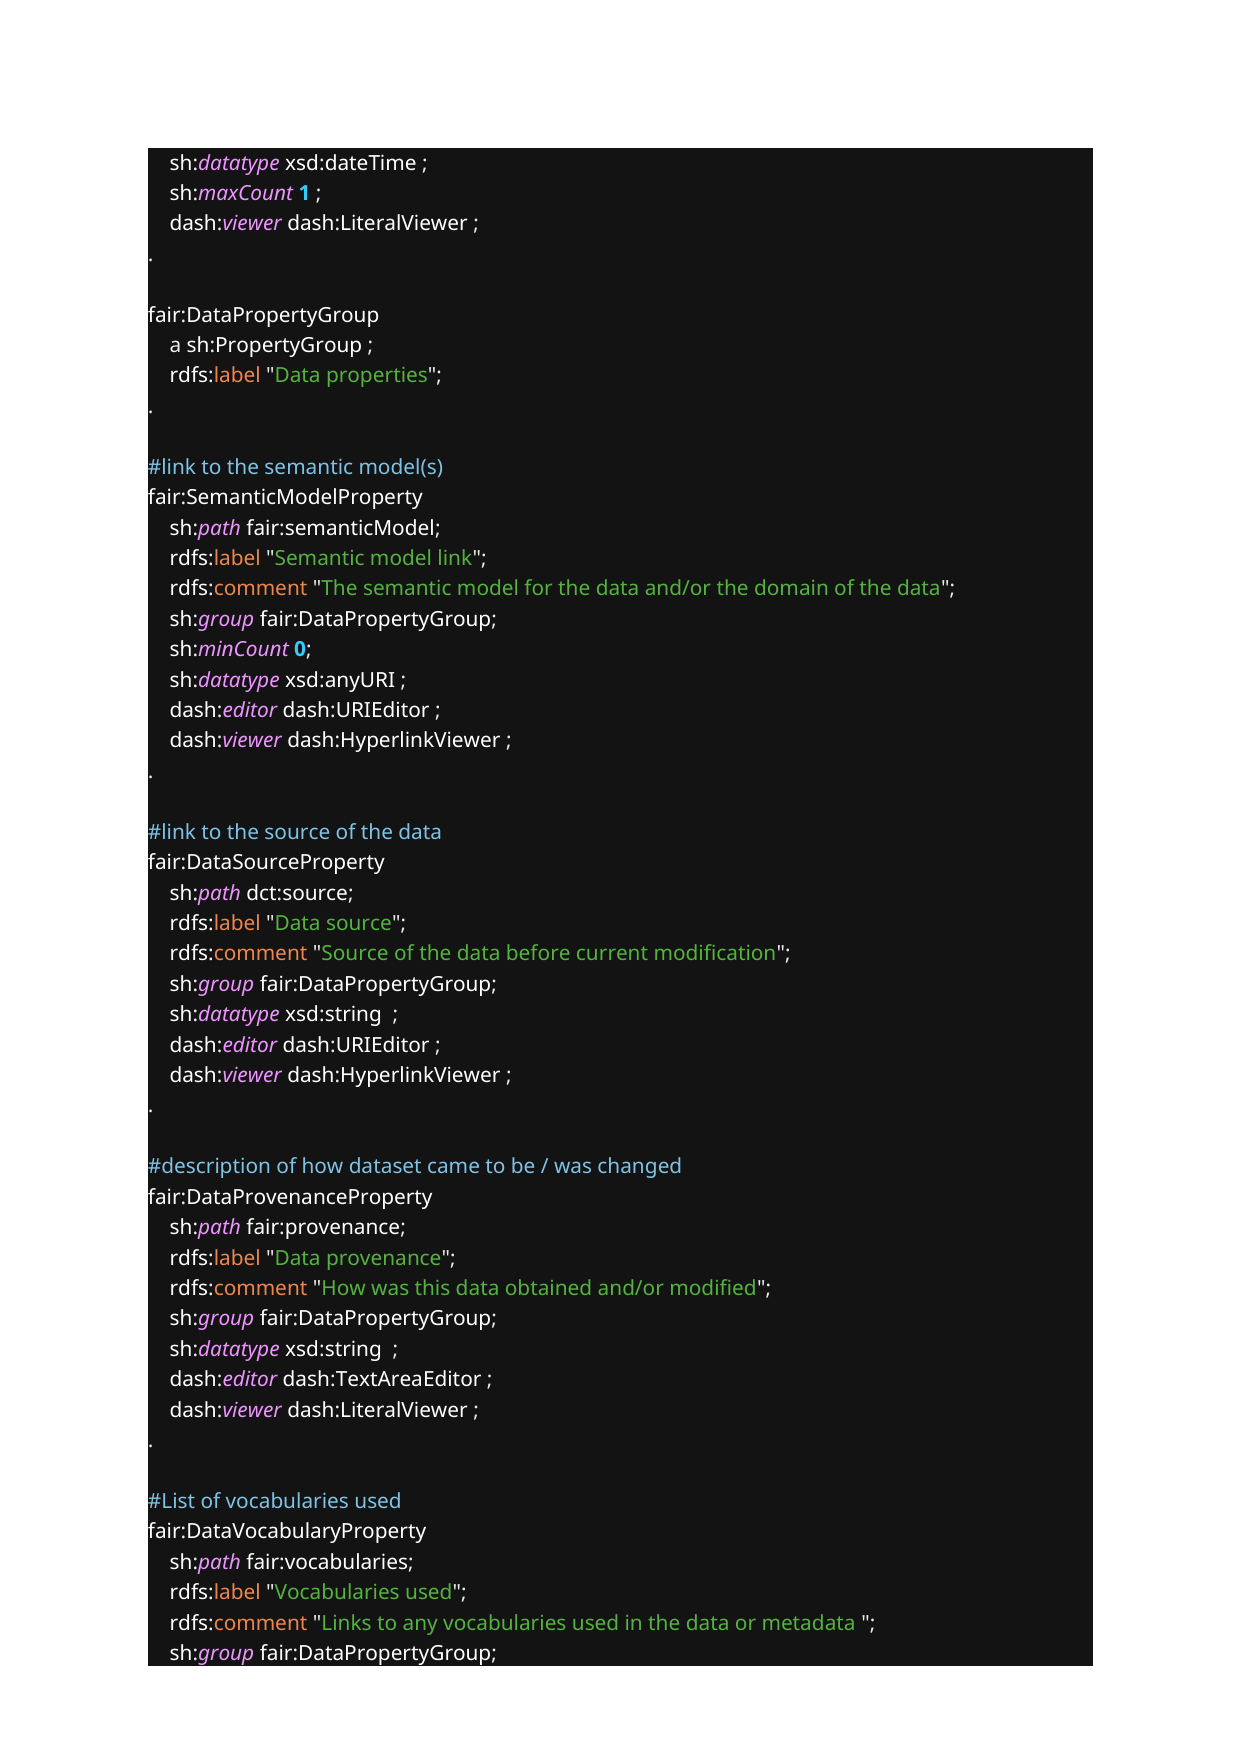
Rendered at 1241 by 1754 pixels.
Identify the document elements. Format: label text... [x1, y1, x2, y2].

text sh:datatype xsd:dateTime ; sh:maxCount 1 ; dash:viewer dash:LiteralViewer ; . fair:DataPropertyGroup a sh:PropertyGroup ; rdfs:label "Data properties"; . #link to the semantic model(s) fair:SemanticModelProperty sh:path fair:semanticModel; rdfs:label "Semantic model link"; rdfs:comment "The semantic model for the data and/or the domain of the data"; sh:group fair:DataPropertyGroup; sh:minCount 0; sh:datatype xsd:anyURI ; dash:editor dash:URIEditor ; dash:viewer dash:HyperlinkViewer ; . #link to the source of the data fair:DataSourceProperty sh:path dct:source; rdfs:label "Data source"; rdfs:comment "Source of the data before current modification"; sh:group fair:DataPropertyGroup; sh:datatype xsd:string ; dash:editor dash:URIEditor ; dash:viewer dash:HyperlinkViewer ; . #description of how dataset came to be / was changed fair:DataProvenanceProperty sh:path fair:provenance; rdfs:label "Data provenance"; rdfs:comment "How was this data obtained and/or modified"; sh:group fair:DataPropertyGroup; sh:datatype xsd:string ; dash:editor dash:TextAreaEditor ; dash:viewer dash:LiteralViewer ; . #List of vocabularies used fair:DataVocabularyProperty sh:path fair:vocabularies; rdfs:label "Vocabularies used"; rdfs:comment "Links to any vocabularies used in the data or metadata "; sh:group fair:DataPropertyGroup; [148, 148, 1093, 1666]
